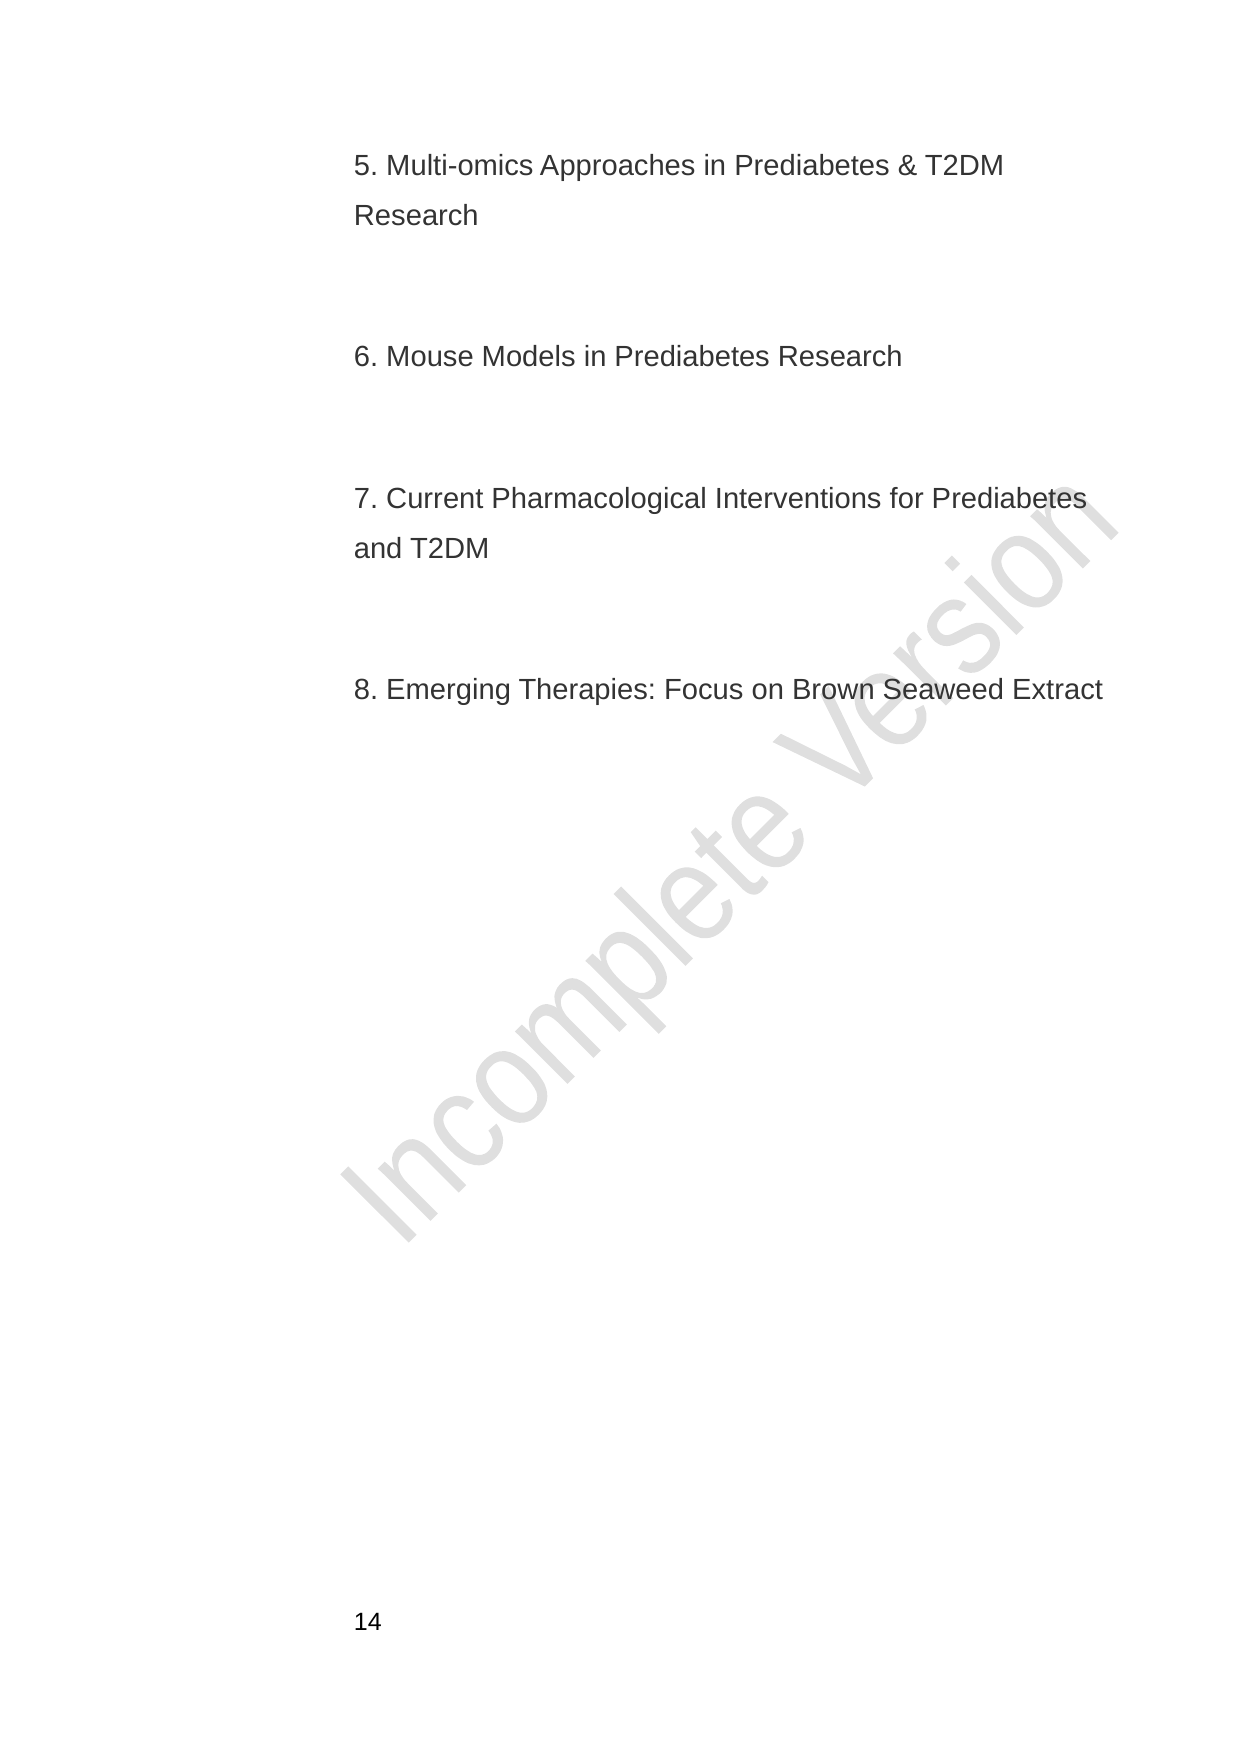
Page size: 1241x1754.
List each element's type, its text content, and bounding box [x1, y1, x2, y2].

subtitle 8. Emerging Therapies: Focus on Brown Seaweed Extract [354, 672, 945, 706]
subtitle 5. Multi-omics Approaches in Prediabetes & T2DM Research [354, 148, 1122, 231]
subtitle 6. Mouse Models in Prediabetes Research [354, 339, 1122, 373]
subtitle 7. Current Pharmacological Interventions for Prediabetes and T2DM [354, 481, 1122, 564]
subtitle 8. Emerging Therapies: Focus on Brown Seaweed Extract [929, 672, 1122, 706]
